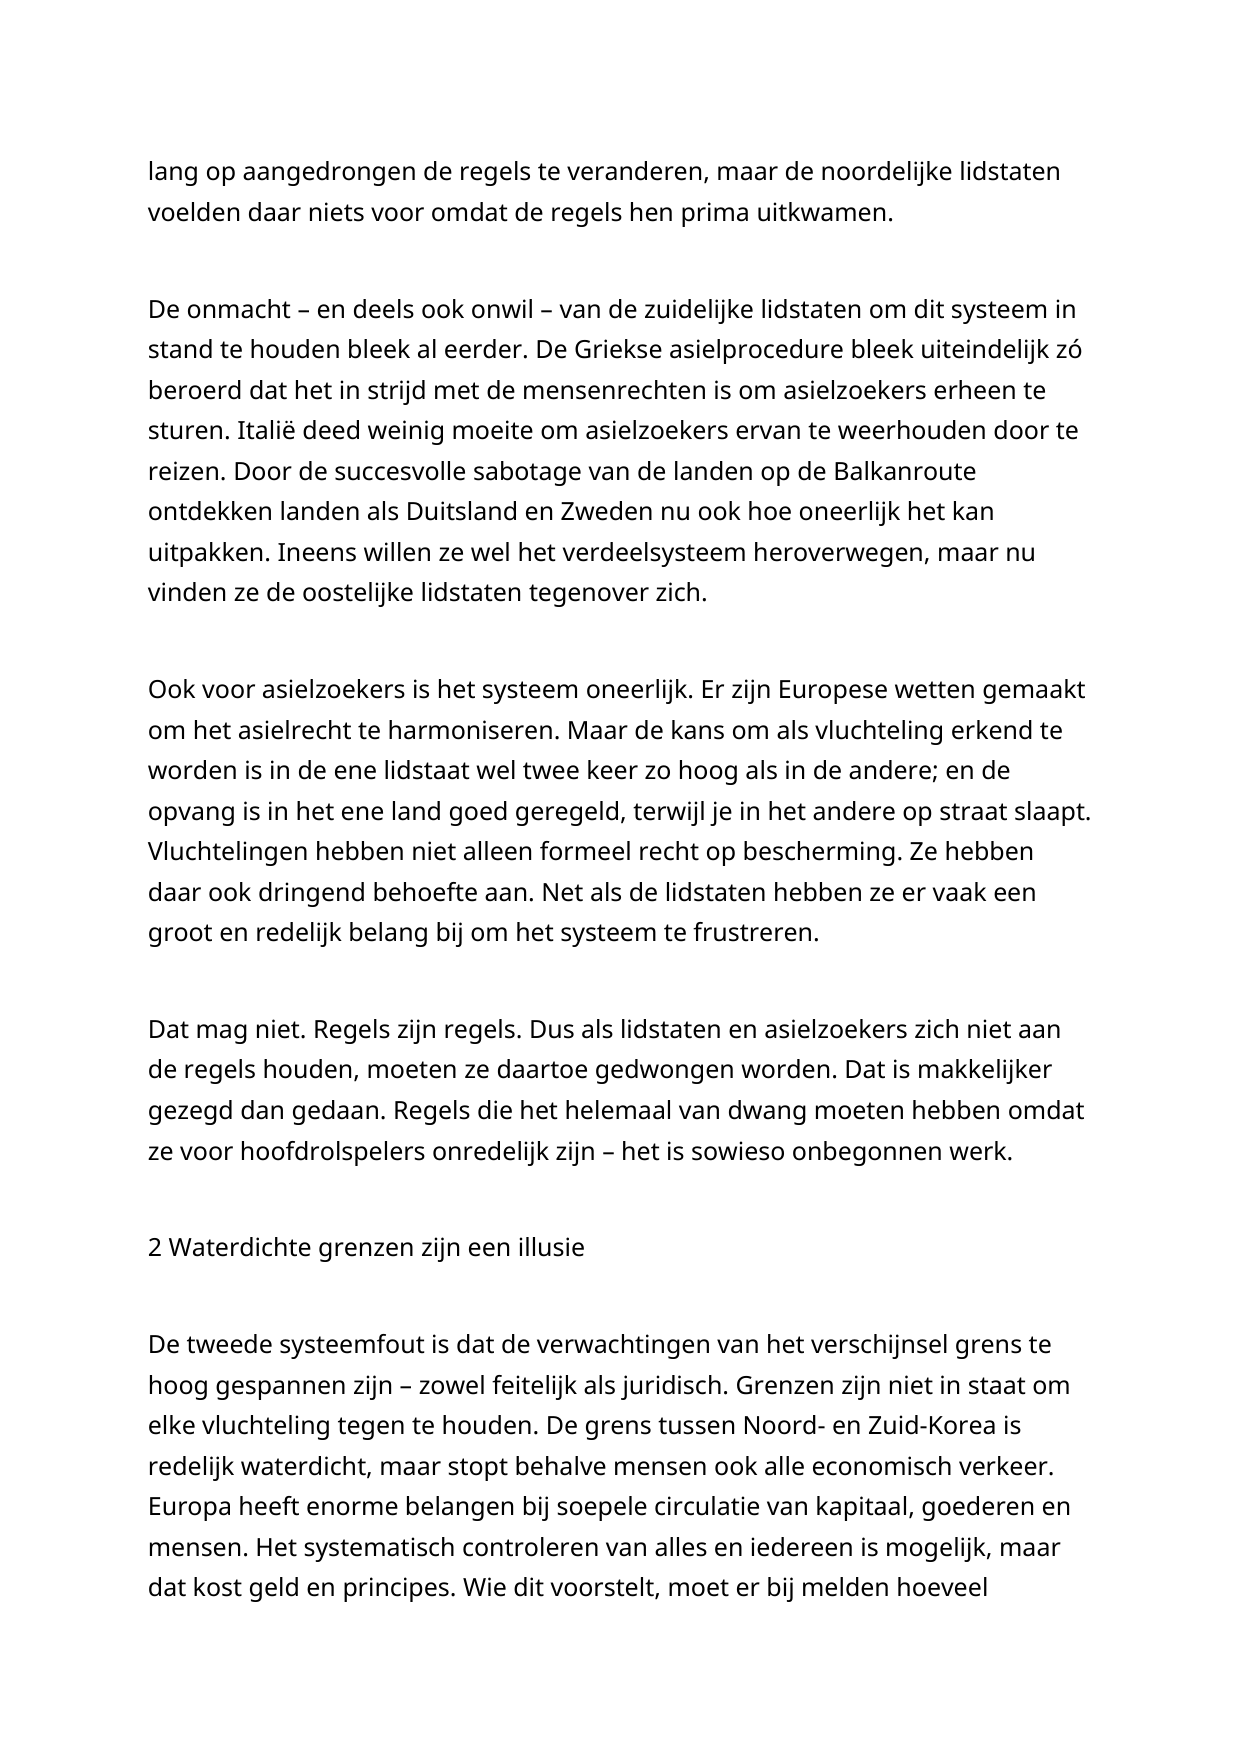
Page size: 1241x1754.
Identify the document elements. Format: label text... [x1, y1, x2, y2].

text 2 Waterdichte grenzen zijn een illusie [148, 1223, 1093, 1264]
text Ook voor asielzoekers is het systeem oneerlijk. Er zijn Europese wetten gemaakt om het asielrecht te harmoniseren. Maar de kans om als vluchteling erkend te worden is in de ene lidstaat wel twee keer zo hoog als in de andere; en de opvang is in het ene land goed geregeld, terwijl je in het andere op straat slaapt. Vluchtelingen hebben niet alleen formeel recht op bescherming. Ze hebben daar ook dringend behoefte aan. Net als de lidstaten hebben ze er vaak een groot en redelijk belang bij om het systeem te frustreren. [148, 665, 1093, 949]
text Dat mag niet. Regels zijn regels. Dus als lidstaten en asielzoekers zich niet aan de regels houden, moeten ze daartoe gedwongen worden. Dat is makkelijker gezegd dan gedaan. Regels die het helemaal van dwang moeten hebben omdat ze voor hoofdrolspelers onredelijk zijn – het is sowieso onbegonnen werk. [148, 1005, 1093, 1167]
text lang op aangedrongen de regels te veranderen, maar de noordelijke lidstaten voelden daar niets voor omdat de regels hen prima uitkwamen. [148, 148, 1093, 229]
text De tweede systeemfout is dat de verwachtingen van het verschijnsel grens te hoog gespannen zijn – zowel feitelijk als juridisch. Grenzen zijn niet in staat om elke vluchteling tegen te houden. De grens tussen Noord- en Zuid-Korea is redelijk waterdicht, maar stopt behalve mensen ook alle economisch verkeer. Europa heeft enorme belangen bij soepele circulatie van kapitaal, goederen en mensen. Het systematisch controleren van alles en iedereen is mogelijk, maar dat kost geld en principes. Wie dit voorstelt, moet er bij melden hoeveel [148, 1320, 1093, 1604]
text De onmacht – en deels ook onwil – van de zuidelijke lidstaten om dit systeem in stand te houden bleek al eerder. De Griekse asielprocedure bleek uiteindelijk zó beroerd dat het in strijd met de mensenrechten is om asielzoekers erheen te sturen. Italië deed weinig moeite om asielzoekers ervan te weerhouden door te reizen. Door de succesvolle sabotage van de landen op de Balkanroute ontdekken landen als Duitsland en Zweden nu ook hoe oneerlijk het kan uitpakken. Ineens willen ze wel het verdeelsysteem heroverwegen, maar nu vinden ze de oostelijke lidstaten tegenover zich. [148, 285, 1093, 609]
